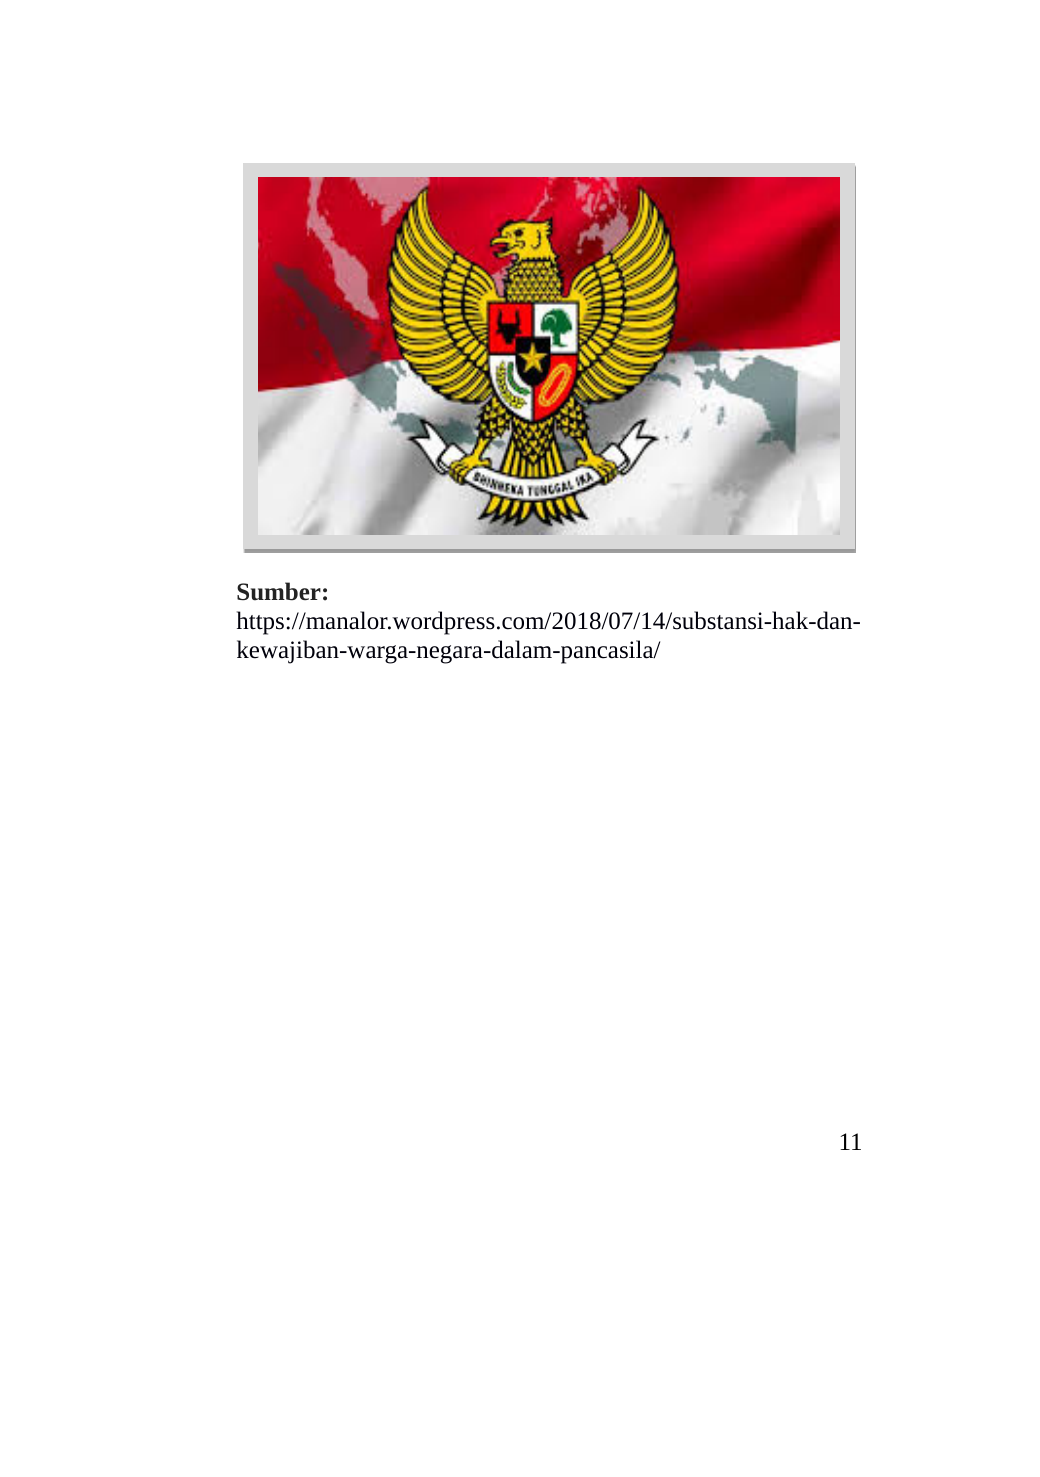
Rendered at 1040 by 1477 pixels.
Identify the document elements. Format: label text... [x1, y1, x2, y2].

text Sumber: https://manalor.wordpress.com/2018/07/14/substansi-hak-dan-kewajiban-warga-negara-dalam-pancasila/ [236, 577, 862, 663]
picture [258, 177, 840, 535]
